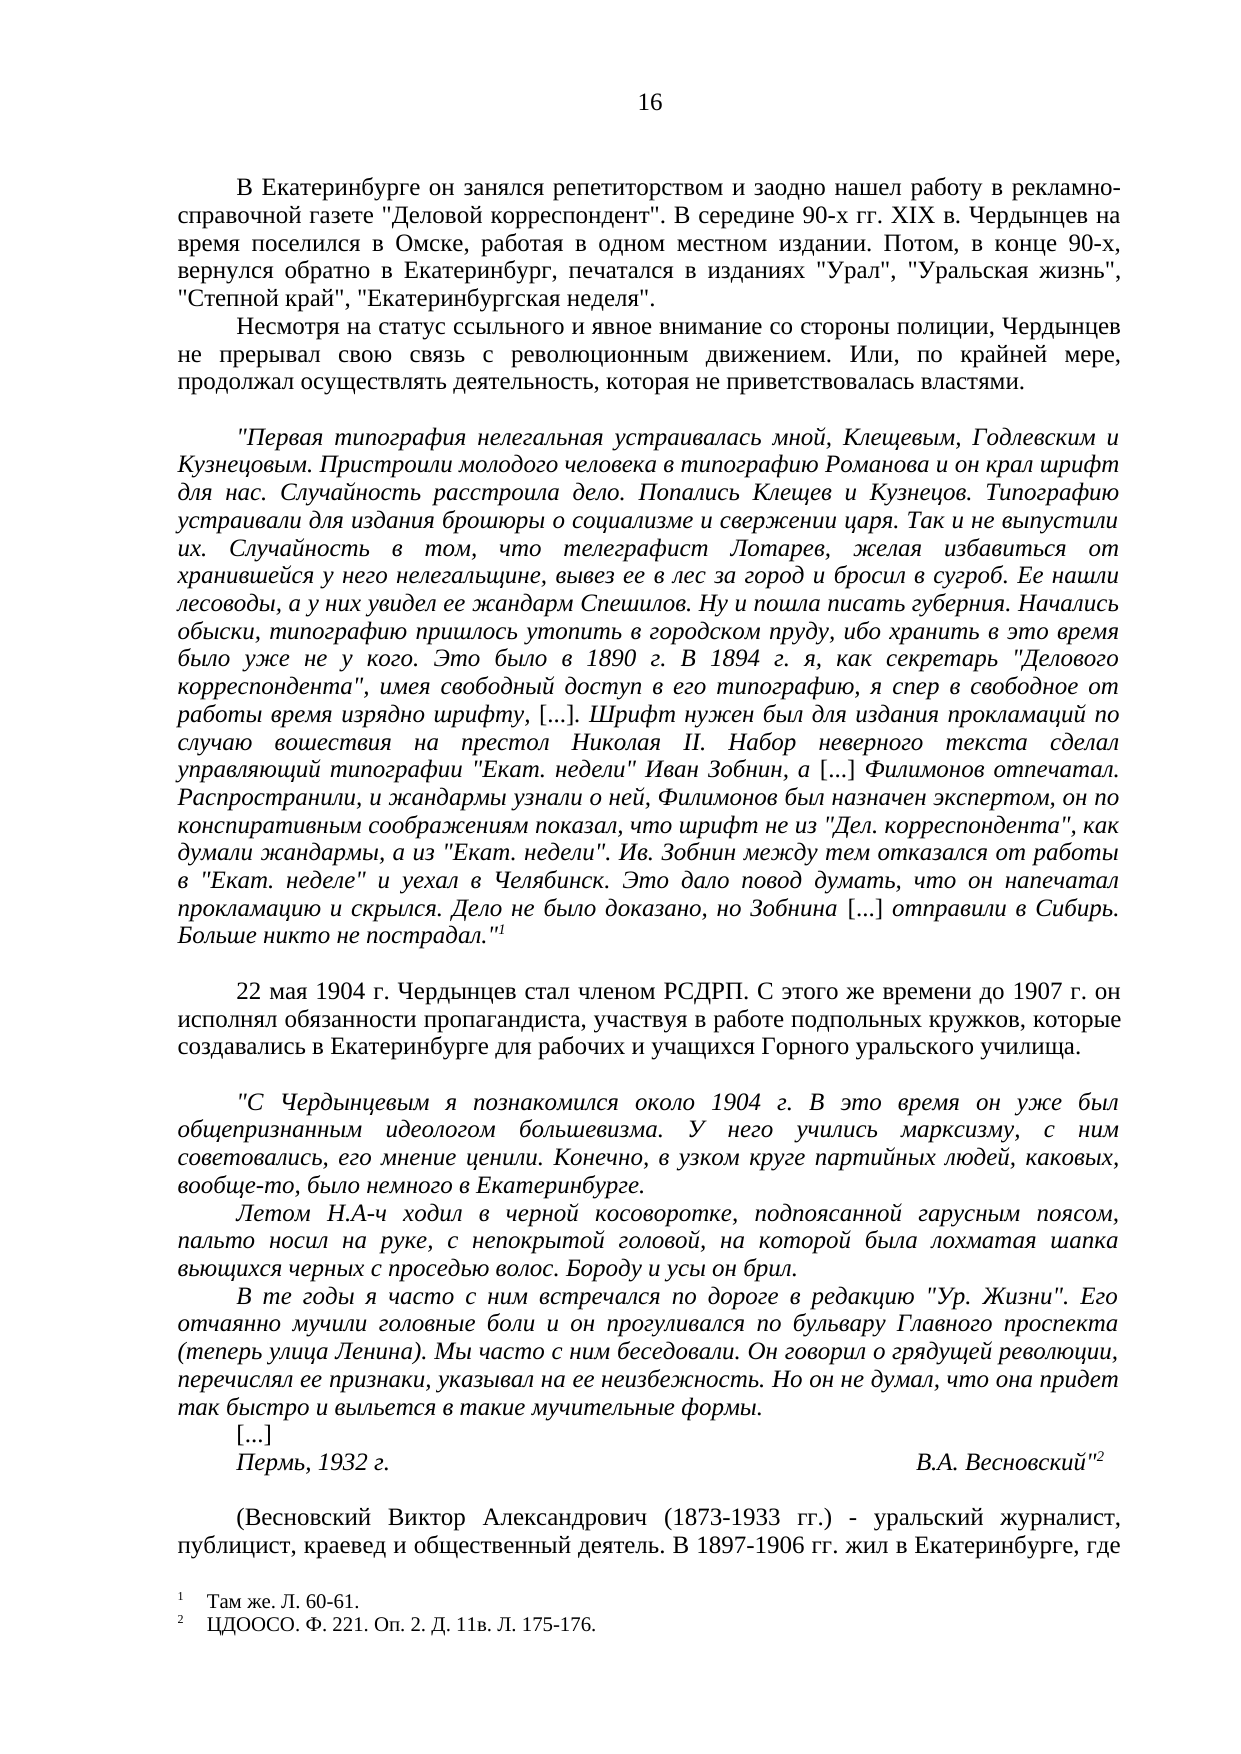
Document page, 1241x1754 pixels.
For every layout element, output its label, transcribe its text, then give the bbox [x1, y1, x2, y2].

text (Весновский Виктор Александрович (1873-1933 гг.) - уральский журналист, публицист, краевед и общественный деятель. В 1897-1906 гг. жил в Екатеринбурге, где [177, 1503, 1122, 1559]
text ЦДООСО. Ф. 221. Оп. 2. Д. 11в. Л. 175-176. [177, 1613, 1122, 1636]
text Летом Н.А-ч ходил в черной косоворотке, подпоясанной гарусным поясом, пальто носил на руке, с непокрытой головой, на которой была лохматая шапка вьющихся черных с проседью волос. Бороду и усы он брил. [177, 1199, 1122, 1282]
text Пермь, 1932 г. В.А. Весновский" [177, 1448, 1122, 1476]
text "Первая типография нелегальная устраивалась мной, Клещевым, Годлевским и Кузнецовым. Пристроили молодого человека в типографию Романова и он крал шрифт для нас. Случайность расстроила дело. Попались Клещев и Кузнецов. Типографию устраивали для издания брошюры о социализме и свержении царя. Так и не выпустили их. Случайность в том, что телеграфист Лотарев, желая избавиться от хранившейся у него нелегальщине, вывез ее в лес за город и бросил в сугроб. Ее нашли лесоводы, а у них увидел ее жандарм Спешилов. Ну и пошла писать губерния. Начались обыски, типографию пришлось утопить в городском пруду, ибо хранить в это время было уже не у кого. Это было в 1890 г. В 1894 г. я, как секретарь "Делового корреспондента", имея свободный доступ в его типографию, я спер в свободное от работы время изрядно шрифту, [...]. Шрифт нужен был для издания прокламаций по случаю вошествия на престол Николая II. Набор неверного текста сделал управляющий типографии "Екат. недели" Иван Зобнин, а [...] Филимонов отпечатал. Распространили, и жандармы узнали о ней, Филимонов был назначен экспертом, он по конспиративным соображениям показал, что шрифт не из "Дел. корреспондента", как думали жандармы, а из "Екат. недели". Ив. Зобнин между тем отказался от работы в "Екат. неделе" и уехал в Челябинск. Это дало повод думать, что он напечатал прокламацию и скрылся. Дело не было доказано, но Зобнина [...] отправили в Сибирь. Больше никто не пострадал." [177, 423, 1122, 949]
text [...] [177, 1420, 1122, 1448]
text В те годы я часто с ним встречался по дороге в редакцию "Ур. Жизни". Его отчаянно мучили головные боли и он прогуливался по бульвару Главного проспекта (теперь улица Ленина). Мы часто с ним беседовали. Он говорил о грядущей революции, перечислял ее признаки, указывал на ее неизбежность. Но он не думал, что она придет так быстро и выльется в такие мучительные формы. [177, 1282, 1122, 1420]
text Там же. Л. 60-61. [177, 1589, 1122, 1613]
text 22 мая 1904 г. Чердынцев стал членом РСДРП. С этого же времени до 1907 г. он исполнял обязанности пропагандиста, участвуя в работе подпольных кружков, которые создавались в Екатеринбурге для рабочих и учащихся Горного уральского училища. [177, 977, 1122, 1060]
text В Екатеринбурге он занялся репетиторством и заодно нашел работу в рекламно-справочной газете "Деловой корреспондент". В середине 90-х гг. XIX в. Чердынцев на время поселился в Омске, работая в одном местном издании. Потом, в конце 90-х, вернулся обратно в Екатеринбург, печатался в изданиях "Урал", "Уральская жизнь", "Степной край", "Екатеринбургская неделя". [177, 173, 1122, 312]
text "С Чердынцевым я познакомился около 1904 г. В это время он уже был общепризнанным идеологом большевизма. У него учились марксизму, с ним советовались, его мнение ценили. Конечно, в узком круге партийных людей, каковых, вообще-то, было немного в Екатеринбурге. [177, 1088, 1122, 1199]
text Несмотря на статус ссыльного и явное внимание со стороны полиции, Чердынцев не прерывал свою связь с революционным движением. Или, по крайней мере, продолжал осуществлять деятельность, которая не приветствовалась властями. [177, 312, 1122, 395]
